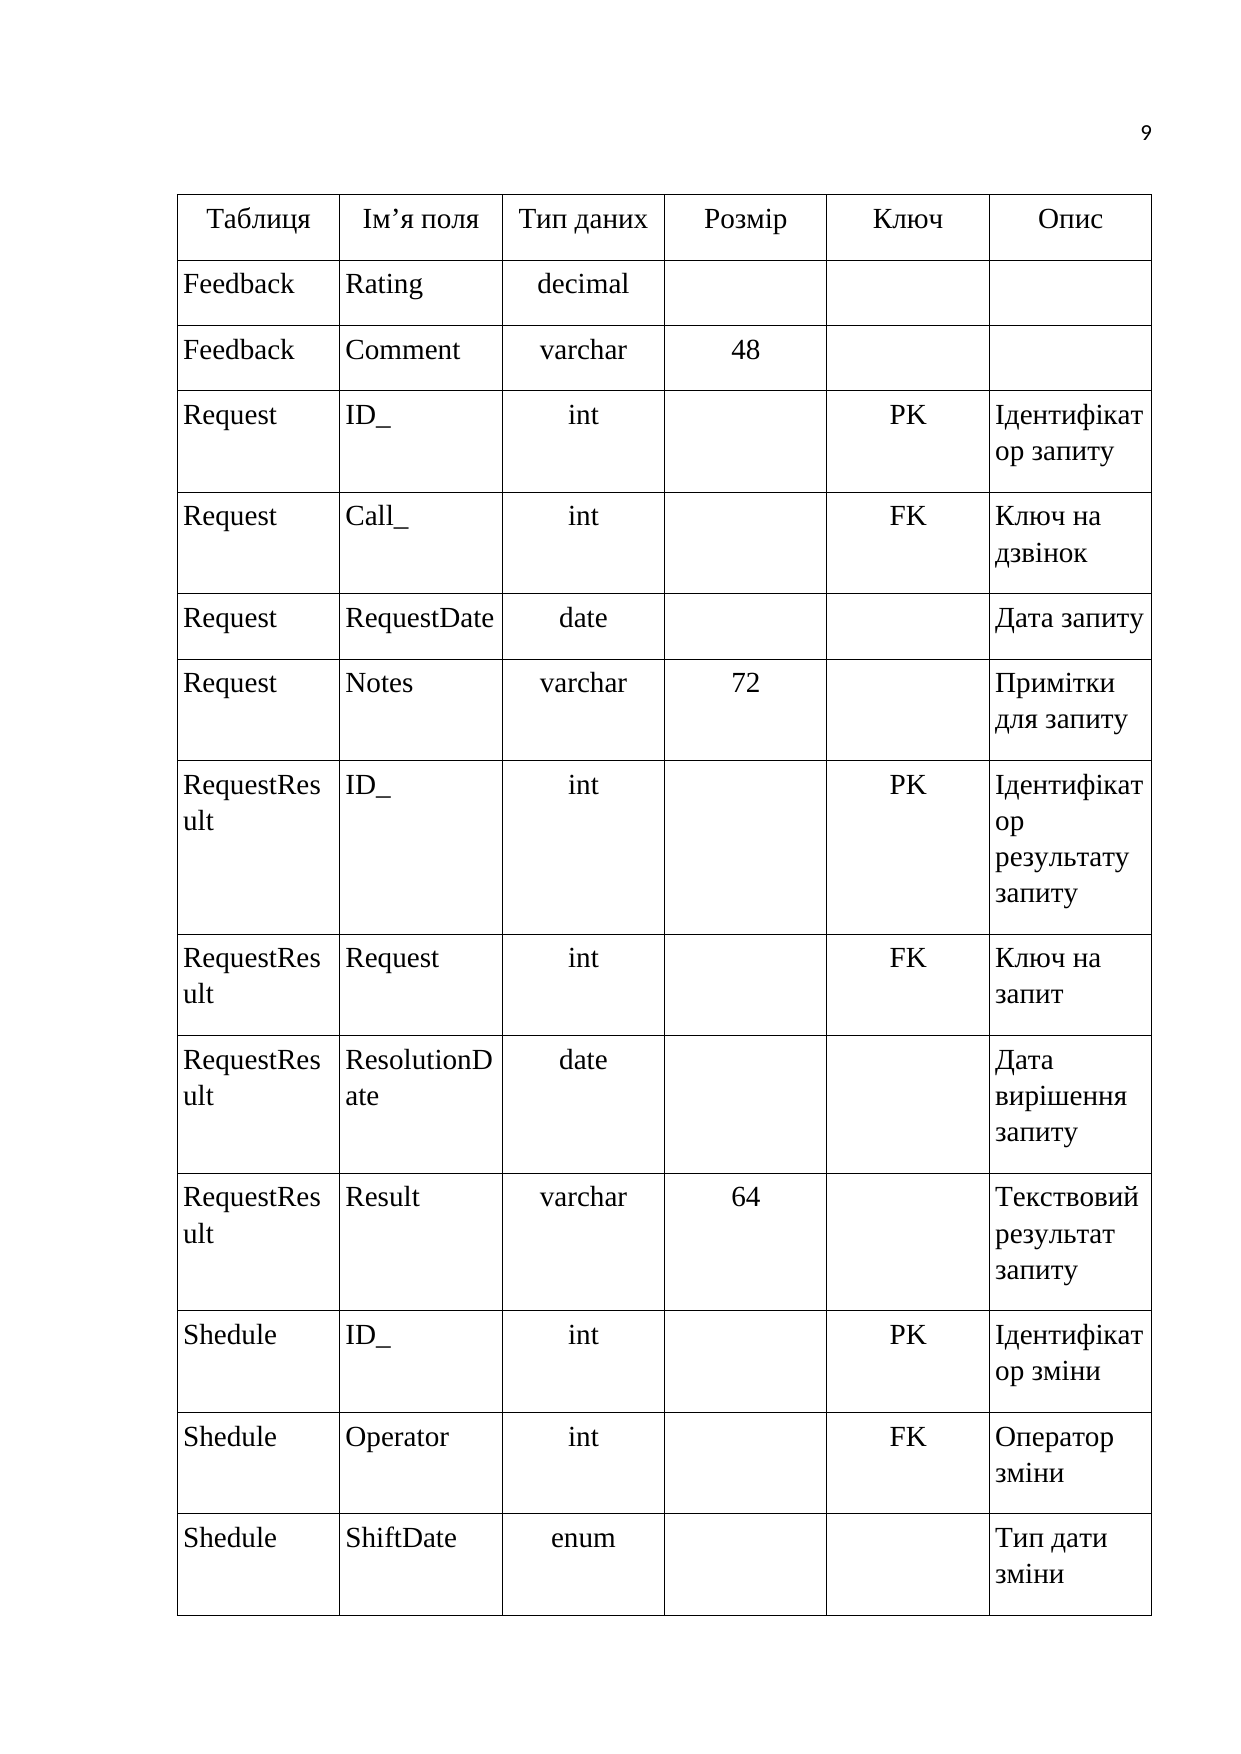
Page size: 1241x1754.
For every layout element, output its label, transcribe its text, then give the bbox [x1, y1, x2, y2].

table_cell [665, 261, 826, 325]
table_cell ShiftDate [340, 1514, 502, 1615]
table_cell Ключ на запит [990, 935, 1151, 1035]
table_cell ID_ [340, 1311, 502, 1412]
table_header Ім’я поля [340, 195, 502, 260]
table_cell Feedback [178, 326, 339, 390]
table_cell PK [827, 391, 989, 492]
table_cell ID_ [340, 761, 502, 934]
table_cell Ідентифікатор запиту [990, 391, 1151, 492]
table_cell 48 [665, 326, 826, 390]
table_cell int [503, 761, 664, 934]
table_cell [827, 1174, 989, 1310]
table_cell [990, 326, 1151, 390]
table_cell [665, 1036, 826, 1173]
table_cell Shedule [178, 1413, 339, 1513]
table_cell date [503, 1036, 664, 1173]
table_cell Текствовий результат запиту [990, 1174, 1151, 1310]
table_cell Request [178, 391, 339, 492]
table_cell Result [340, 1174, 502, 1310]
table_cell Feedback [178, 261, 339, 325]
table_cell [665, 391, 826, 492]
table_cell varchar [503, 660, 664, 760]
table_header Таблиця [178, 195, 339, 260]
table_cell [665, 1413, 826, 1513]
table_cell PK [827, 761, 989, 934]
table_cell int [503, 493, 664, 593]
table_cell Request [178, 493, 339, 593]
table_cell decimal [503, 261, 664, 325]
table_cell [665, 1514, 826, 1615]
table_cell int [503, 391, 664, 492]
table_cell int [503, 1311, 664, 1412]
table_header Тип даних [503, 195, 664, 260]
table_header Розмір [665, 195, 826, 260]
table_cell RequestResult [178, 761, 339, 934]
table_cell [665, 1311, 826, 1412]
table_header Опис [990, 195, 1151, 260]
table_cell ID_ [340, 391, 502, 492]
table_cell varchar [503, 1174, 664, 1310]
table_cell [665, 594, 826, 658]
table_cell Operator [340, 1413, 502, 1513]
table_cell [827, 261, 989, 325]
table_cell [827, 594, 989, 658]
table_cell int [503, 935, 664, 1035]
table_cell Rating [340, 261, 502, 325]
table_cell RequestResult [178, 1174, 339, 1310]
table_header Ключ [827, 195, 989, 260]
table_cell Notes [340, 660, 502, 760]
table_cell Request [340, 935, 502, 1035]
table_cell RequestResult [178, 1036, 339, 1173]
table_cell Comment [340, 326, 502, 390]
table_cell [827, 1036, 989, 1173]
table_cell [827, 660, 989, 760]
table_cell Оператор зміни [990, 1413, 1151, 1513]
table_cell Ідентифікатор зміни [990, 1311, 1151, 1412]
table_cell 72 [665, 660, 826, 760]
table_cell Request [178, 594, 339, 658]
table_cell RequestResult [178, 935, 339, 1035]
table_cell Ключ на дзвінок [990, 493, 1151, 593]
table_cell FK [827, 935, 989, 1035]
table_cell FK [827, 1413, 989, 1513]
table_cell [665, 761, 826, 934]
table_cell 64 [665, 1174, 826, 1310]
table_cell Shedule [178, 1514, 339, 1615]
table_cell [665, 493, 826, 593]
table_cell Shedule [178, 1311, 339, 1412]
table_cell Примітки для запиту [990, 660, 1151, 760]
table_cell [827, 326, 989, 390]
table_cell ResolutionDate [340, 1036, 502, 1173]
table_cell PK [827, 1311, 989, 1412]
table_cell [665, 935, 826, 1035]
table_cell Тип дати зміни [990, 1514, 1151, 1615]
table_cell Дата вирішення запиту [990, 1036, 1151, 1173]
table_cell FK [827, 493, 989, 593]
table_cell [990, 261, 1151, 325]
table_cell RequestDate [340, 594, 502, 658]
table_cell Ідентифікатор результату запиту [990, 761, 1151, 934]
table_cell varchar [503, 326, 664, 390]
table_cell enum [503, 1514, 664, 1615]
table_cell Call_ [340, 493, 502, 593]
table_cell [827, 1514, 989, 1615]
table_cell Request [178, 660, 339, 760]
table_cell date [503, 594, 664, 658]
table_cell Дата запиту [990, 594, 1151, 658]
table_cell int [503, 1413, 664, 1513]
